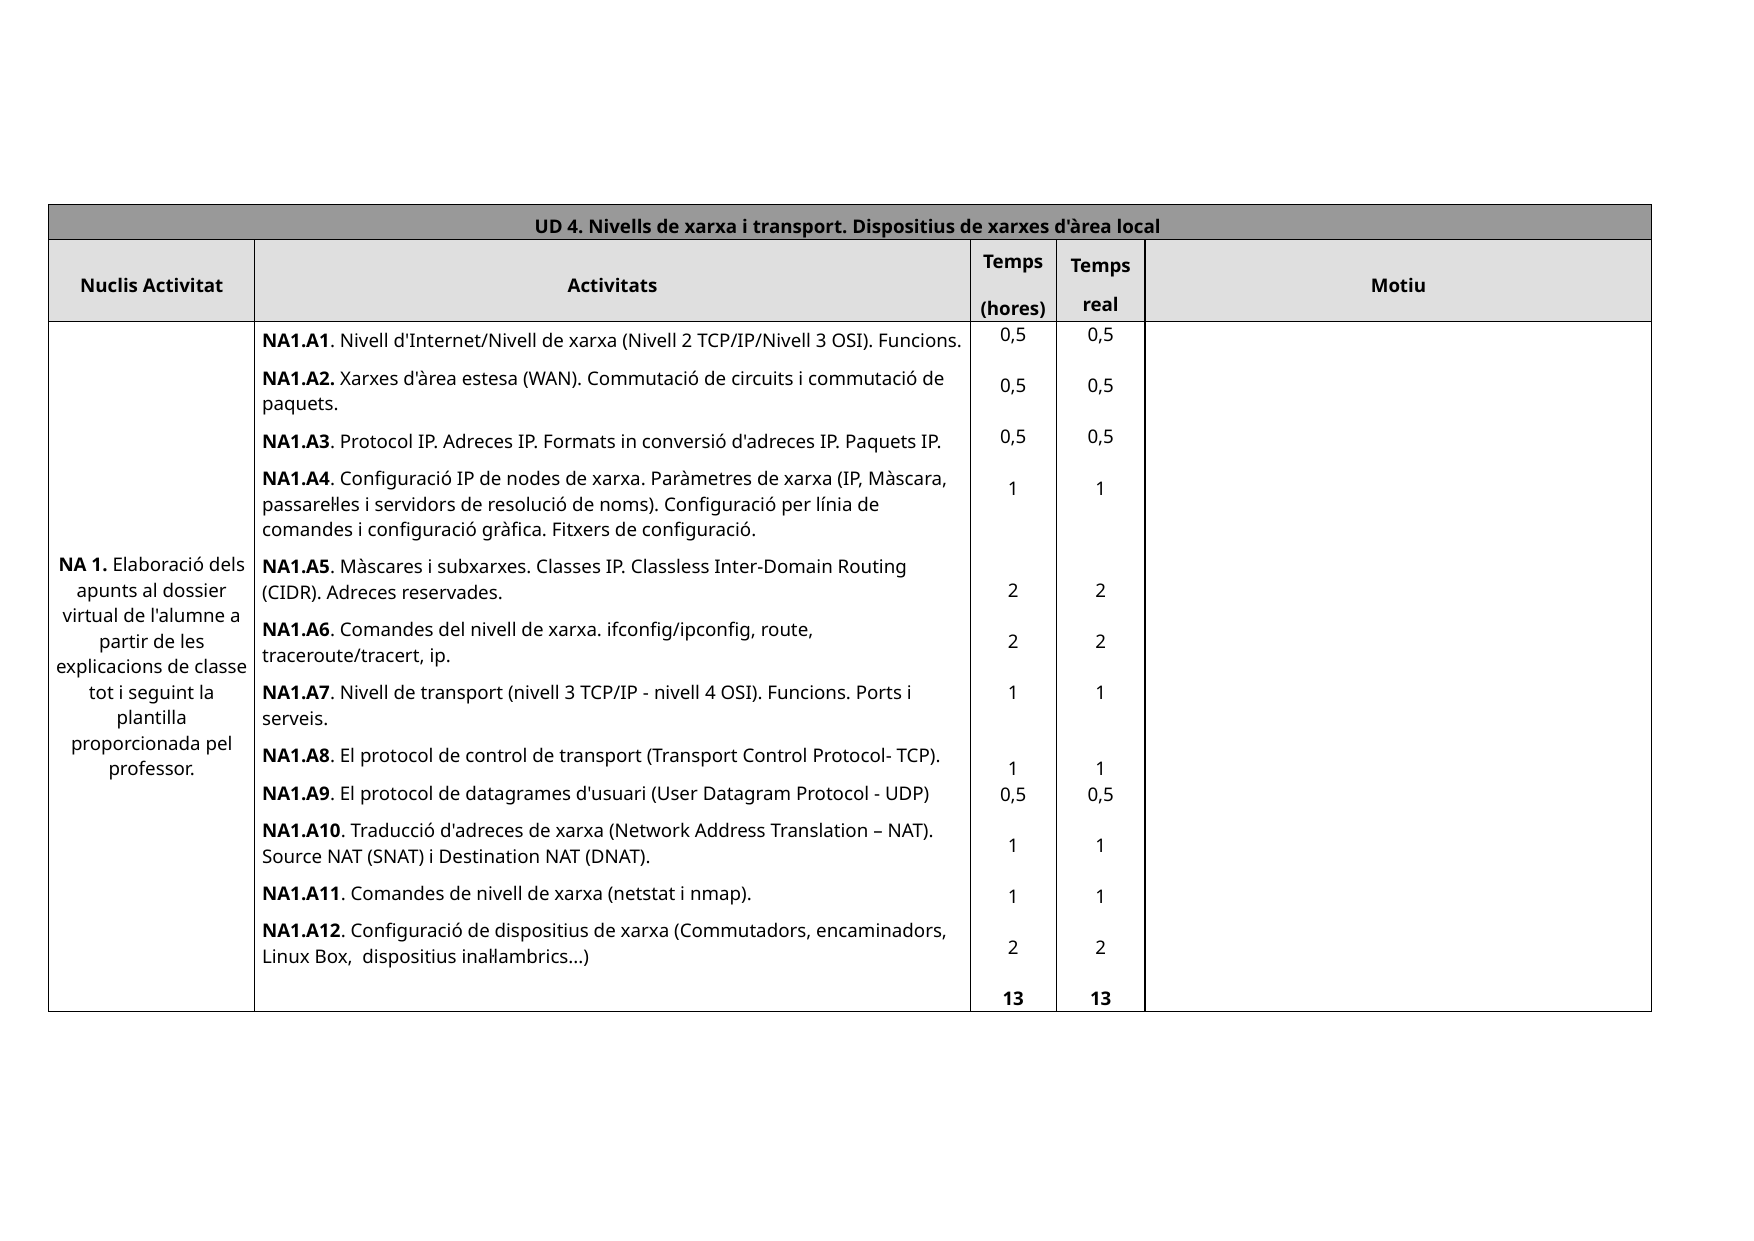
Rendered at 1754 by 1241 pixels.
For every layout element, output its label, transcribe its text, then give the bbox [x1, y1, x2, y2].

table_cell Temps (hores) [971, 240, 1056, 321]
table_cell Temps real [1057, 240, 1144, 321]
table_cell Activitats [255, 240, 970, 321]
table_cell NA1.A1. Nivell d'Internet/Nivell de xarxa (Nivell 2 TCP/IP/Nivell 3 OSI). Funcions. NA1.A2. Xarxes d'àrea estesa (WAN). Commutació de circuits i commutació de paquets. NA1.A3. Protocol IP. Adreces IP. Formats in conversió d'adreces IP. Paquets IP. NA1.A4. Configuració IP de nodes de xarxa. Paràmetres de xarxa (IP, Màscara, passarel·les i servidors de resolució de noms). Configuració per línia de comandes i configuració gràfica. Fitxers de configuració. NA1.A5. Màscares i subxarxes. Classes IP. Classless Inter-Domain Routing (CIDR). Adreces reservades. NA1.A6. Comandes del nivell de xarxa. ifconfig/ipconfig, route, traceroute/tracert, ip. NA1.A7. Nivell de transport (nivell 3 TCP/IP - nivell 4 OSI). Funcions. Ports i serveis. NA1.A8. El protocol de control de transport (Transport Control Protocol- TCP). NA1.A9. El protocol de datagrames d'usuari (User Datagram Protocol - UDP) NA1.A10. Traducció d'adreces de xarxa (Network Address Translation – NAT). Source NAT (SNAT) i Destination NAT (DNAT). NA1.A11. Comandes de nivell de xarxa (netstat i nmap). NA1.A12. Configuració de dispositius de xarxa (Commutadors, encaminadors, Linux Box, dispositius inal·lambrics...) [255, 322, 970, 1011]
table_cell 0,5 0,5 0,5 1 2 2 1 1 0,5 1 1 2 13 [971, 322, 1056, 1011]
table_cell Nuclis Activitat [49, 240, 254, 321]
table_cell 0,5 0,5 0,5 1 2 2 1 1 0,5 1 1 2 13 [1057, 322, 1144, 1011]
table_cell Motiu [1146, 240, 1651, 321]
table_cell [1146, 322, 1651, 1011]
table_header UD 4. Nivells de xarxa i transport. Dispositius de xarxes d'àrea local [49, 205, 1651, 239]
table_cell NA 1. Elaboració dels apunts al dossier virtual de l'alumne a partir de les explicacions de classe tot i seguint la plantilla proporcionada pel professor. [49, 322, 254, 1011]
